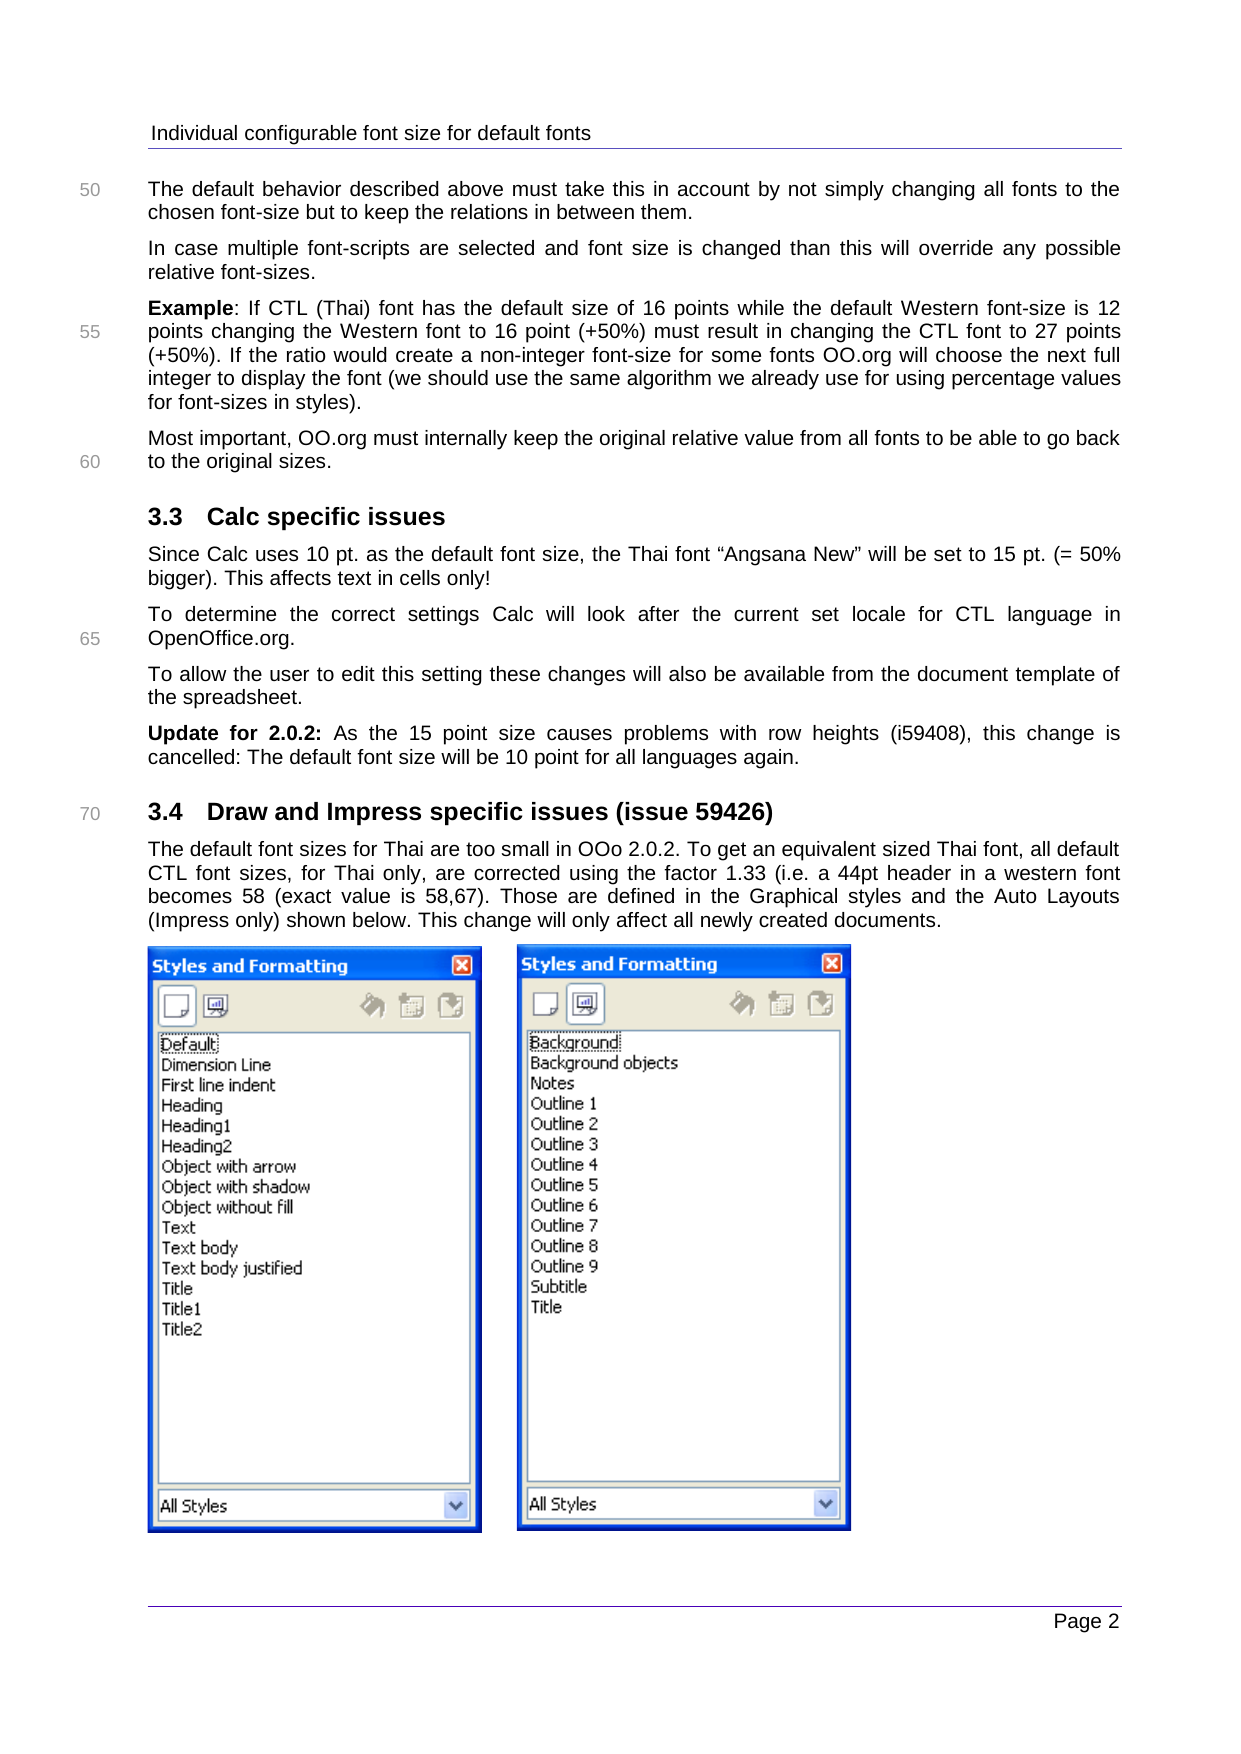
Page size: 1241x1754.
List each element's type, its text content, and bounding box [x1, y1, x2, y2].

text To allow the user to edit this setting these changes will also be available from the document template of the spreadsheet. [148, 662, 1122, 709]
text The default behavior described above must take this in account by not simply changing all fonts to the chosen font-size but to keep the relations in between them. [148, 177, 1122, 224]
subtitle Calc specific issues [148, 503, 1122, 531]
subtitle Draw and Impress specific issues (issue 59426) [148, 798, 1122, 826]
text Most important, OO.org must internally keep the original relative value from all fonts to be able to go back to the original sizes. [148, 426, 1122, 473]
picture [147, 946, 482, 1533]
text Since Calc uses 10 pt. as the default font size, the Thai font “Angsana New” will be set to 15 pt. (= 50% bigger). This affects text in cells only! [148, 543, 1122, 590]
text Example: If CTL (Thai) font has the default size of 16 points while the default Western font-size is 12 points changing the Western font to 16 point (+50%) must result in changing the CTL font to 27 points (+50%). If the ratio would create a non-integer font-size for some fonts OO.org will choose the next full integer to display the font (we should use the same algorithm we already use for using percentage values for font-sizes in styles). [148, 296, 1122, 414]
text In case multiple font-scripts are selected and font size is changed than this will override any possible relative font-sizes. [148, 237, 1122, 284]
text The default font sizes for Thai are too small in OOo 2.0.2. To get an equivalent sized Thai font, all default CTL font sizes, for Thai only, are corrected using the factor 1.33 (i.e. a 44pt header in a western font becomes 58 (exact value is 58,67). Those are defined in the Graphical styles and the Auto Layouts (Impress only) shown below. This change will only affect all newly created documents. [148, 838, 1122, 932]
text To determine the correct settings Calc will look after the current set locale for CTL language in OpenOffice.org. [148, 602, 1122, 649]
picture [516, 944, 852, 1531]
text Update for 2.0.2: As the 15 point size causes problems with row heights (i59408), this change is cancelled: The default font size will be 10 point for all languages again. [148, 722, 1122, 769]
